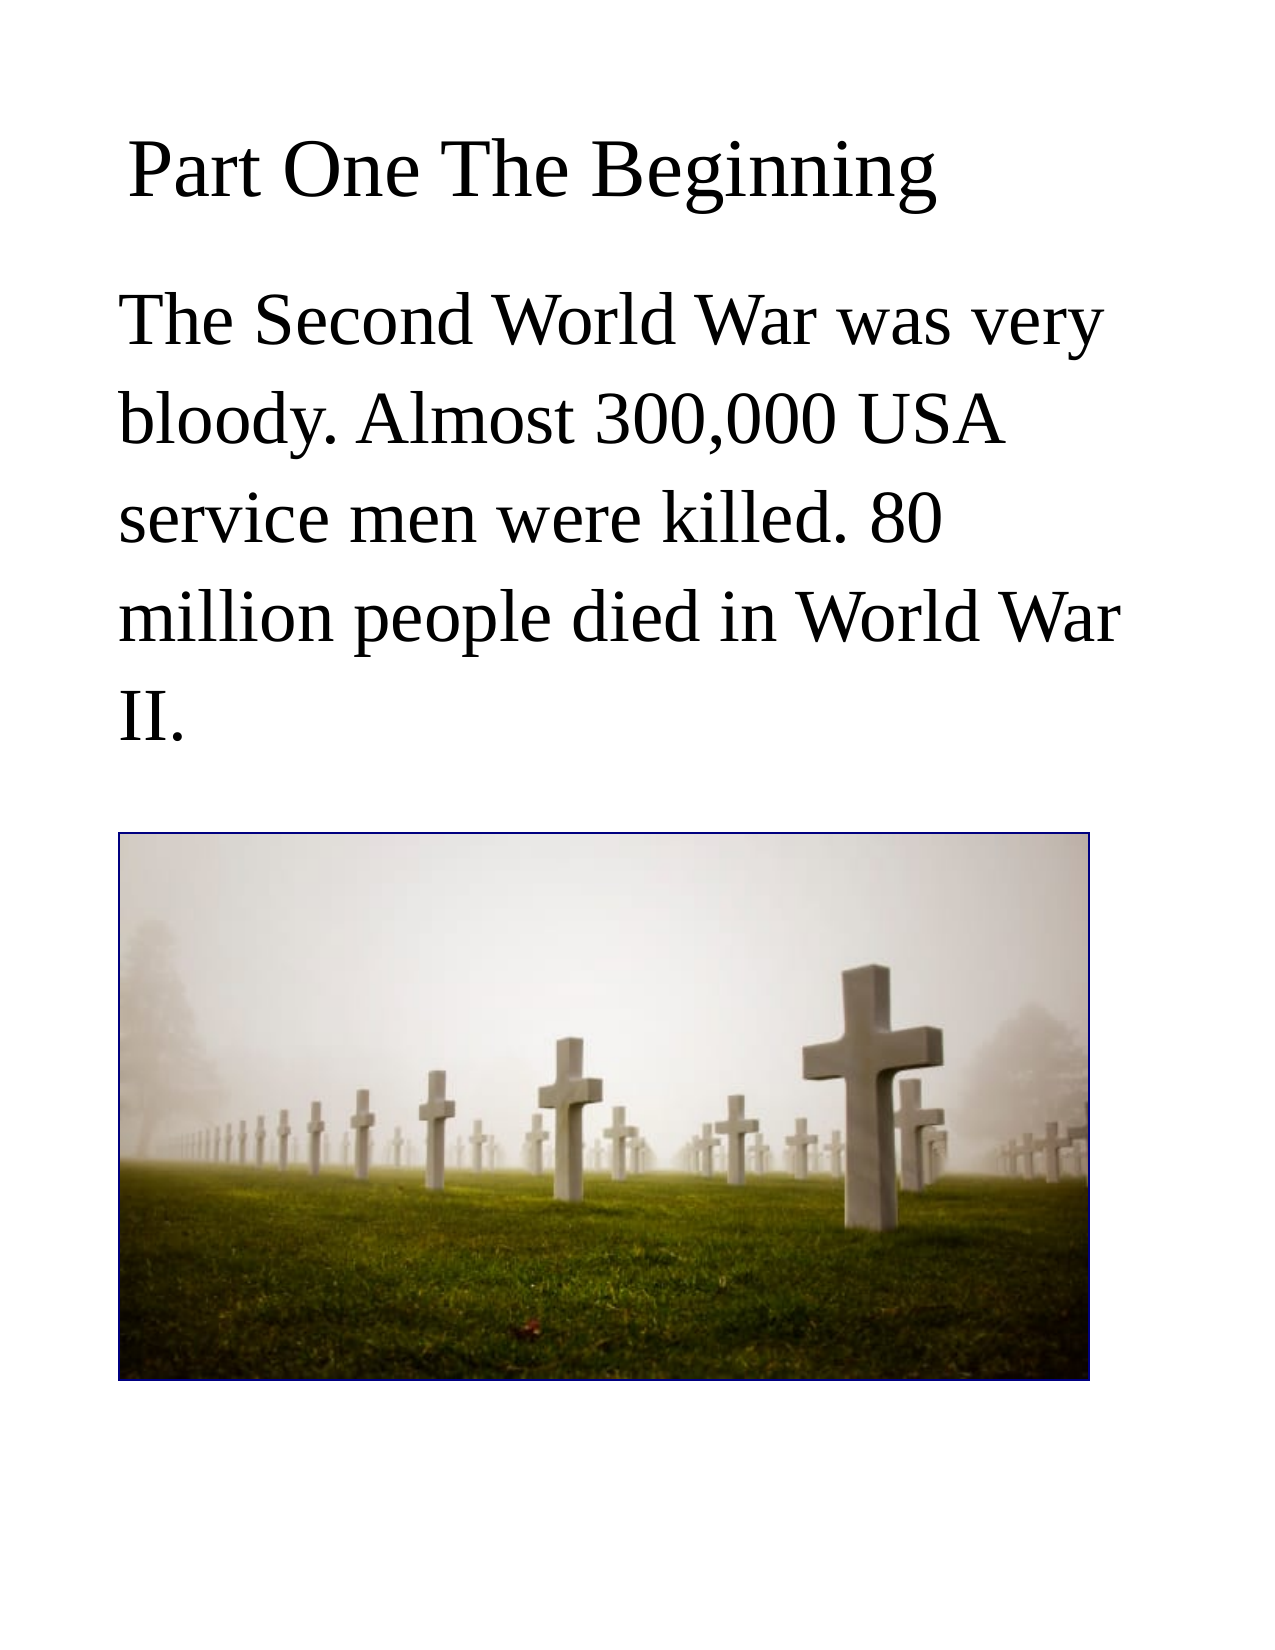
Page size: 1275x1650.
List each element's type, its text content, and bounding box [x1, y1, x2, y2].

text The Second World War was very bloody. Almost 300,000 USA service men were killed. 80 million people died in World War II. [118, 274, 1157, 757]
picture [120, 834, 1088, 1379]
subtitle Part One The Beginning [118, 118, 1157, 214]
